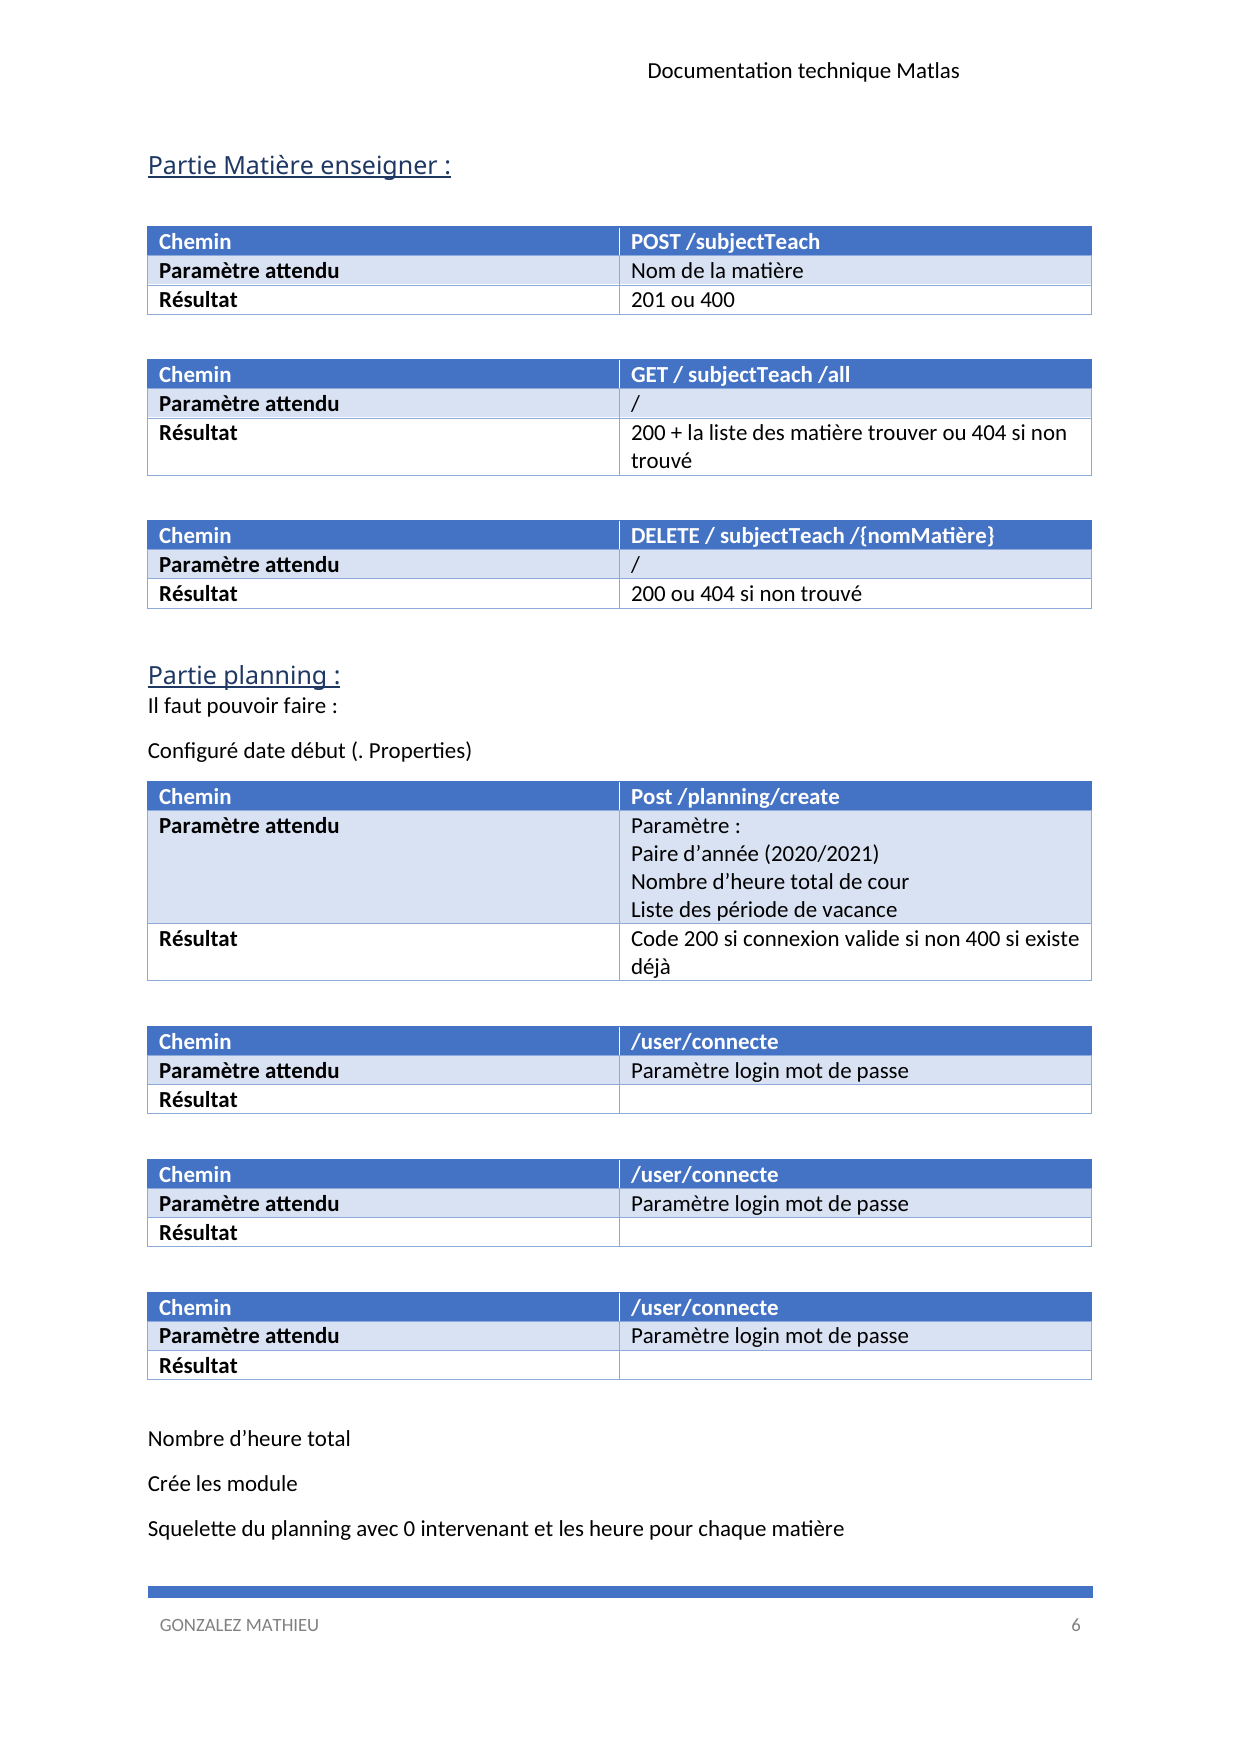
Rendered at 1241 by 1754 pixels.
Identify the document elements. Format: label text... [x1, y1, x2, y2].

table_cell Paramètre attendu [148, 389, 619, 417]
text Configuré date début (. Properties) [148, 736, 1093, 764]
text Nombre d’heure total [148, 1424, 1093, 1452]
table_cell [620, 1218, 1091, 1246]
table_header Chemin [148, 360, 619, 388]
text Squelette du planning avec 0 intervenant et les heure pour chaque matière [148, 1514, 1093, 1542]
subtitle Partie planning : [148, 657, 1093, 691]
table_cell Paramètre login mot de passe [620, 1322, 1091, 1350]
text Crée les module [148, 1469, 1093, 1497]
table_cell Paramètre attendu [148, 550, 619, 578]
table_cell Paramètre attendu [148, 256, 619, 284]
table_cell / [620, 550, 1091, 578]
table_cell Code 200 si connexion valide si non 400 si existe déjà [620, 924, 1091, 980]
table_cell Résultat [148, 1085, 619, 1113]
subtitle Partie Matière enseigner : [148, 148, 1093, 182]
table_cell Paramètre attendu [148, 1189, 619, 1217]
table_cell 201 ou 400 [620, 286, 1091, 313]
table_cell 200 + la liste des matière trouver ou 404 si non trouvé [620, 419, 1091, 474]
table_cell Paramètre attendu [148, 811, 619, 923]
text Il faut pouvoir faire : [148, 691, 1093, 719]
table_header /user/connecte [620, 1293, 1091, 1321]
table_cell Résultat [148, 1218, 619, 1246]
table_header Chemin [148, 782, 619, 810]
table_cell / [620, 389, 1091, 417]
table_cell [620, 1085, 1091, 1113]
table_header DELETE / subjectTeach /{nomMatière} [620, 521, 1091, 549]
table_header Post /planning/create [620, 782, 1091, 810]
table_header Chemin [148, 1293, 619, 1321]
table_cell Paramètre attendu [148, 1322, 619, 1350]
table_cell Résultat [148, 419, 619, 474]
table_cell [620, 1351, 1091, 1379]
table_cell 200 ou 404 si non trouvé [620, 579, 1091, 607]
table_header /user/connecte [620, 1160, 1091, 1188]
table_cell Paramètre : Paire d’année (2020/2021) Nombre d’heure total de cour Liste des période de vacance [620, 811, 1091, 923]
table_cell Résultat [148, 1351, 619, 1379]
table_cell Résultat [148, 924, 619, 980]
table_cell Paramètre attendu [148, 1056, 619, 1084]
table_header /user/connecte [620, 1027, 1091, 1055]
table_header Chemin [148, 228, 619, 255]
table_cell Nom de la matière [620, 256, 1091, 284]
table_cell Paramètre login mot de passe [620, 1189, 1091, 1217]
table_header Chemin [148, 1160, 619, 1188]
table_header Chemin [148, 1027, 619, 1055]
table_header POST /subjectTeach [620, 228, 1091, 255]
table_cell Paramètre login mot de passe [620, 1056, 1091, 1084]
table_cell Résultat [148, 286, 619, 313]
table_header GET / subjectTeach /all [620, 360, 1091, 388]
table_header Chemin [148, 521, 619, 549]
table_cell Résultat [148, 579, 619, 607]
